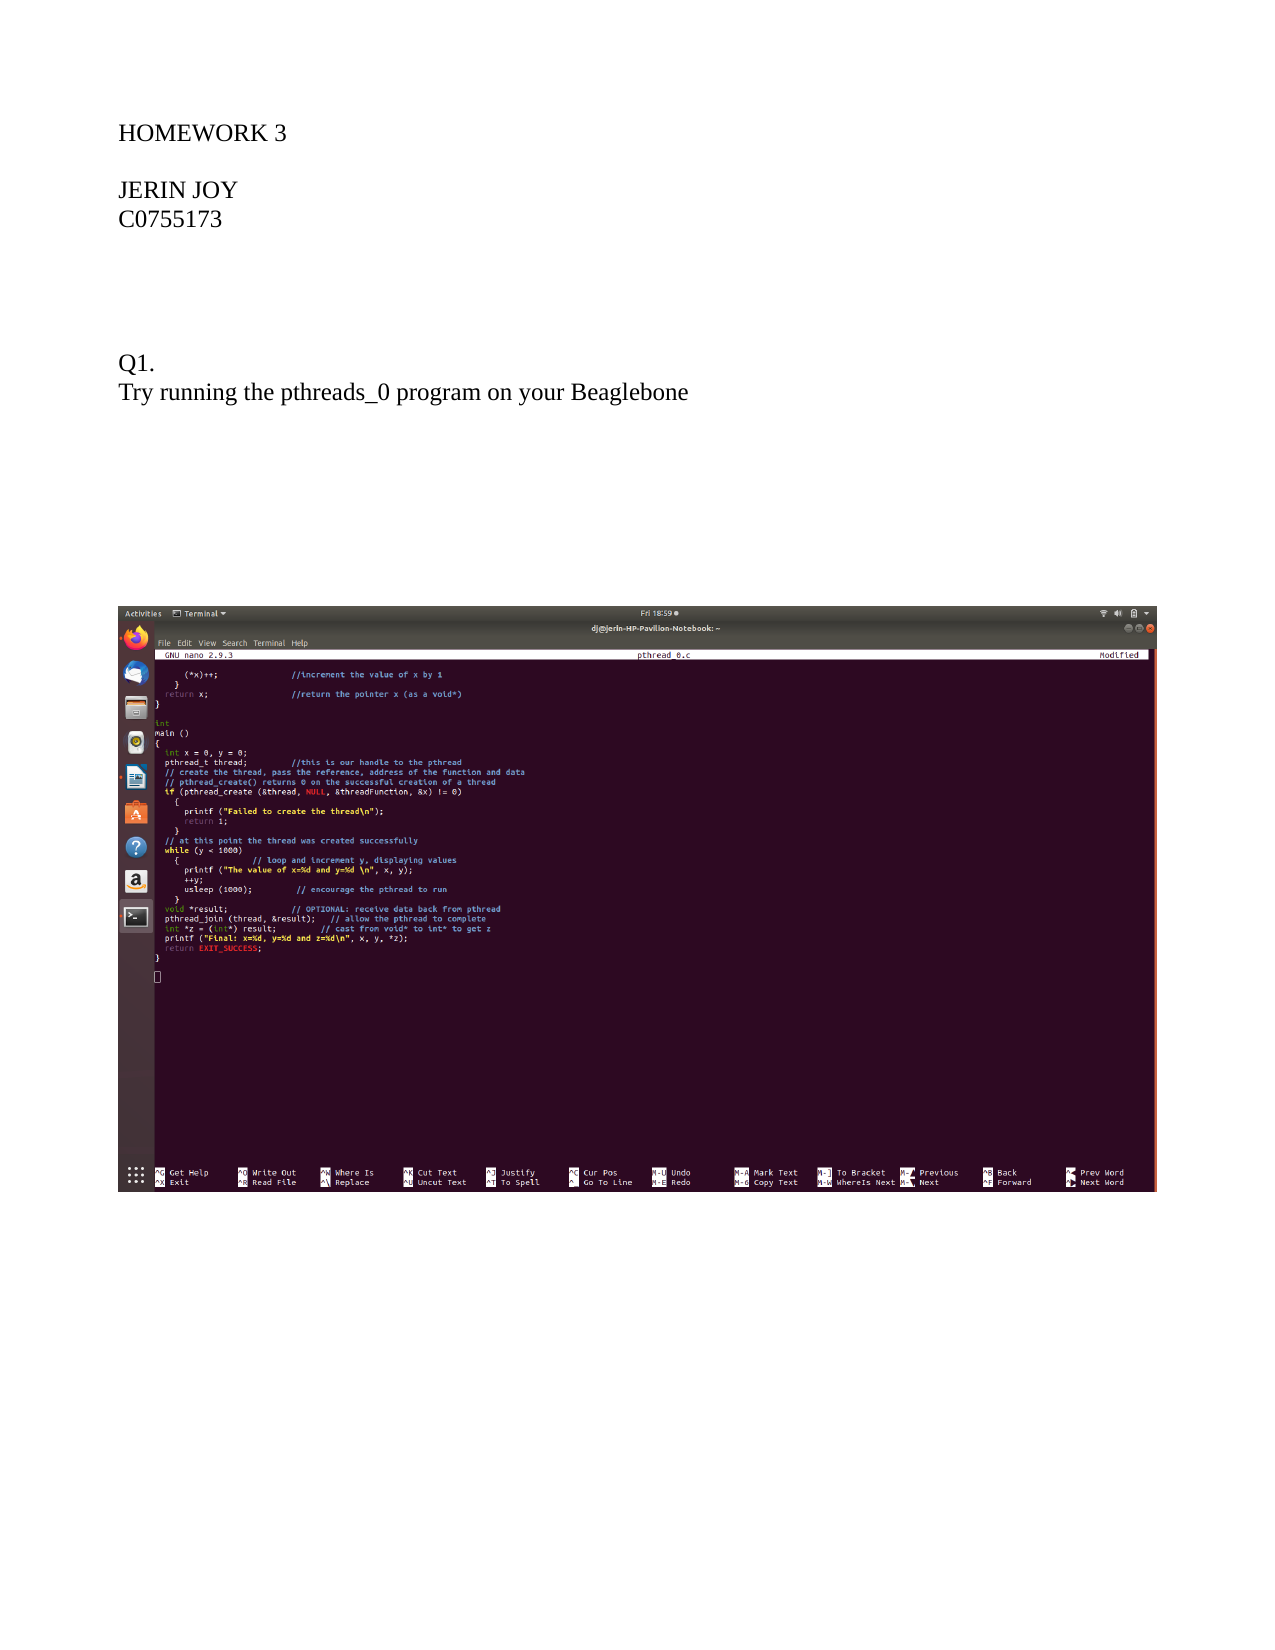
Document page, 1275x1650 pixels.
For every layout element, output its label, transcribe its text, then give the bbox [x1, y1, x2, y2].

text JERIN JOY [118, 176, 1157, 204]
text HOMEWORK 3 [118, 118, 1157, 147]
picture [118, 606, 1157, 1192]
text C0755173 [118, 204, 1157, 233]
text Q1. [118, 348, 1157, 377]
text Try running the pthreads_0 program on your Beaglebone [118, 377, 1157, 406]
